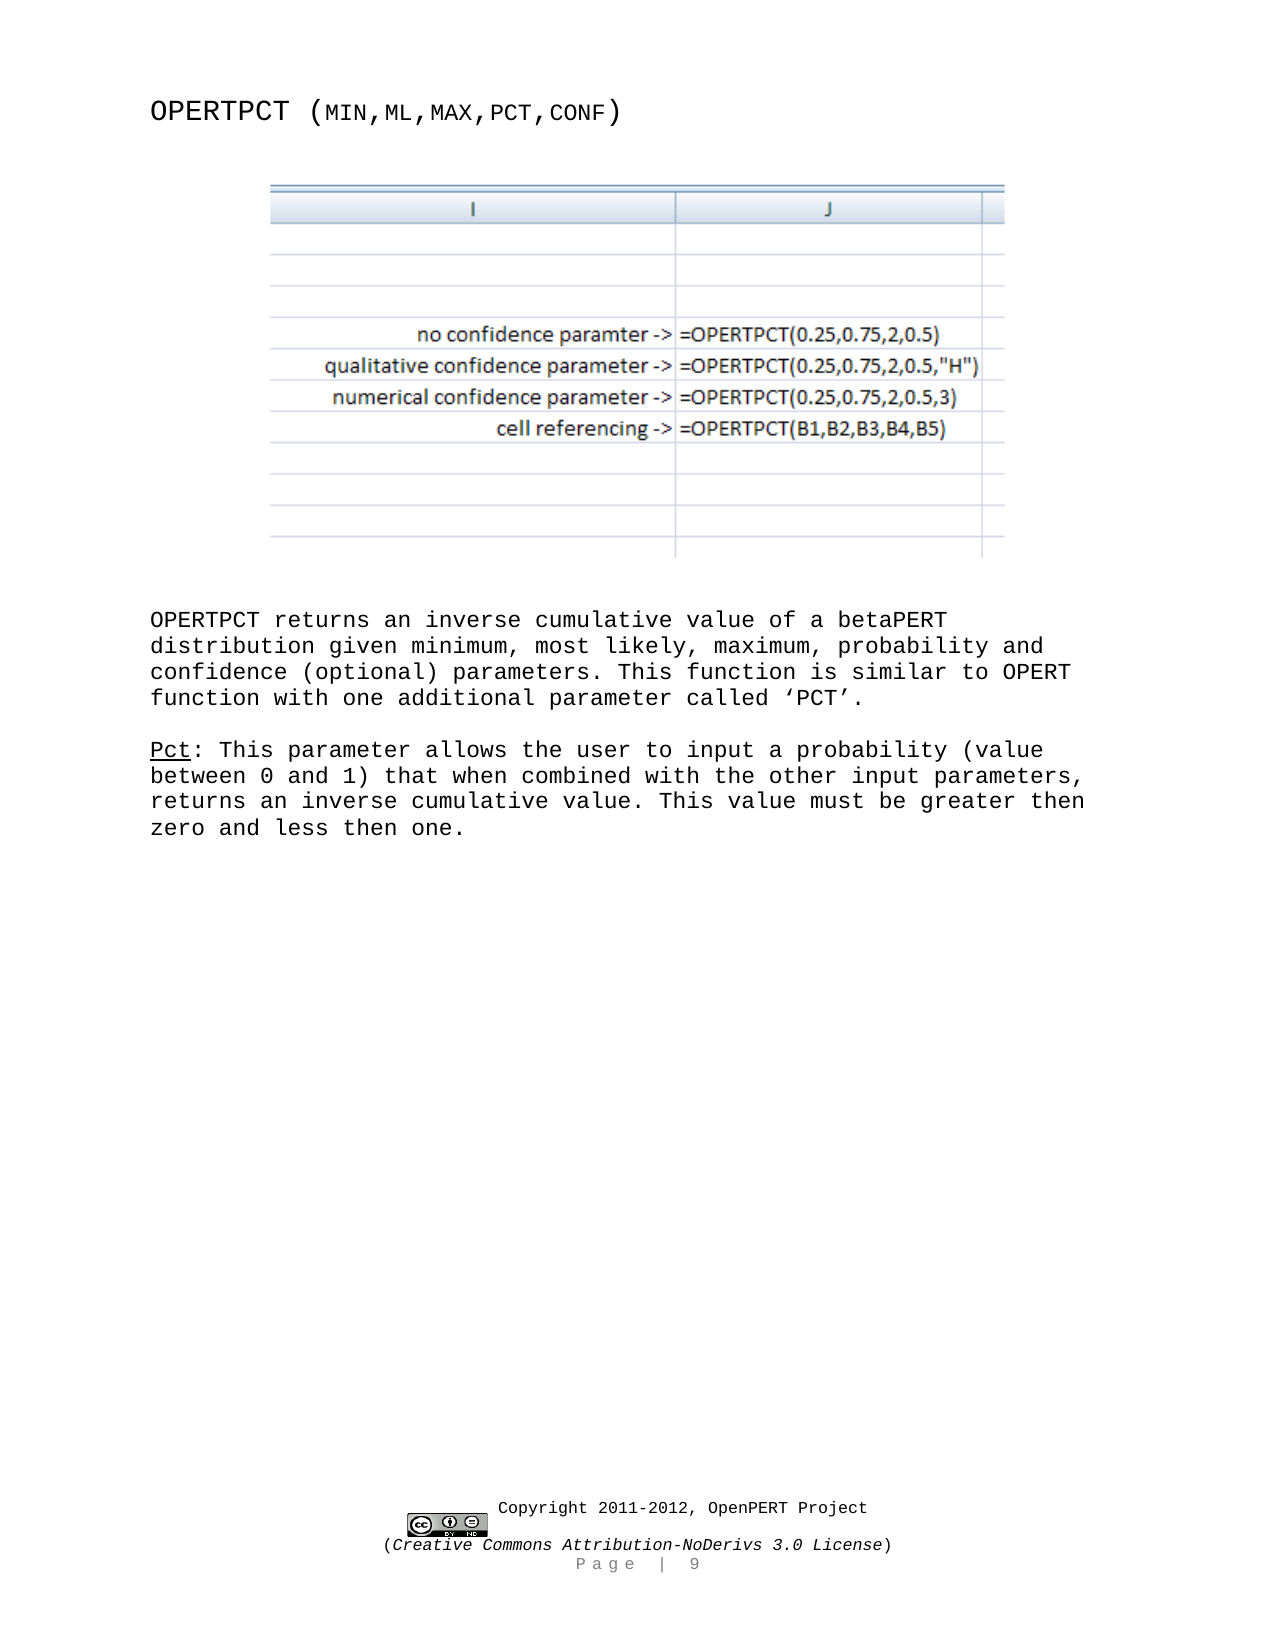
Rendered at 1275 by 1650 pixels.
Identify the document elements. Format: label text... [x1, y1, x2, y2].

text Pct: This parameter allows the user to input a probability (value between 0 and 1) that when combined with the other input parameters, returns an inverse cumulative value. This value must be greater then zero and less then one. [150, 738, 1125, 842]
subtitle OPERTPCT (min,ml,max,pct,conf) [150, 96, 1125, 129]
text OPERTPCT returns an inverse cumulative value of a betaPERT distribution given minimum, most likely, maximum, probability and confidence (optional) parameters. This function is similar to OPERT function with one additional parameter called ‘PCT’. [150, 608, 1125, 712]
